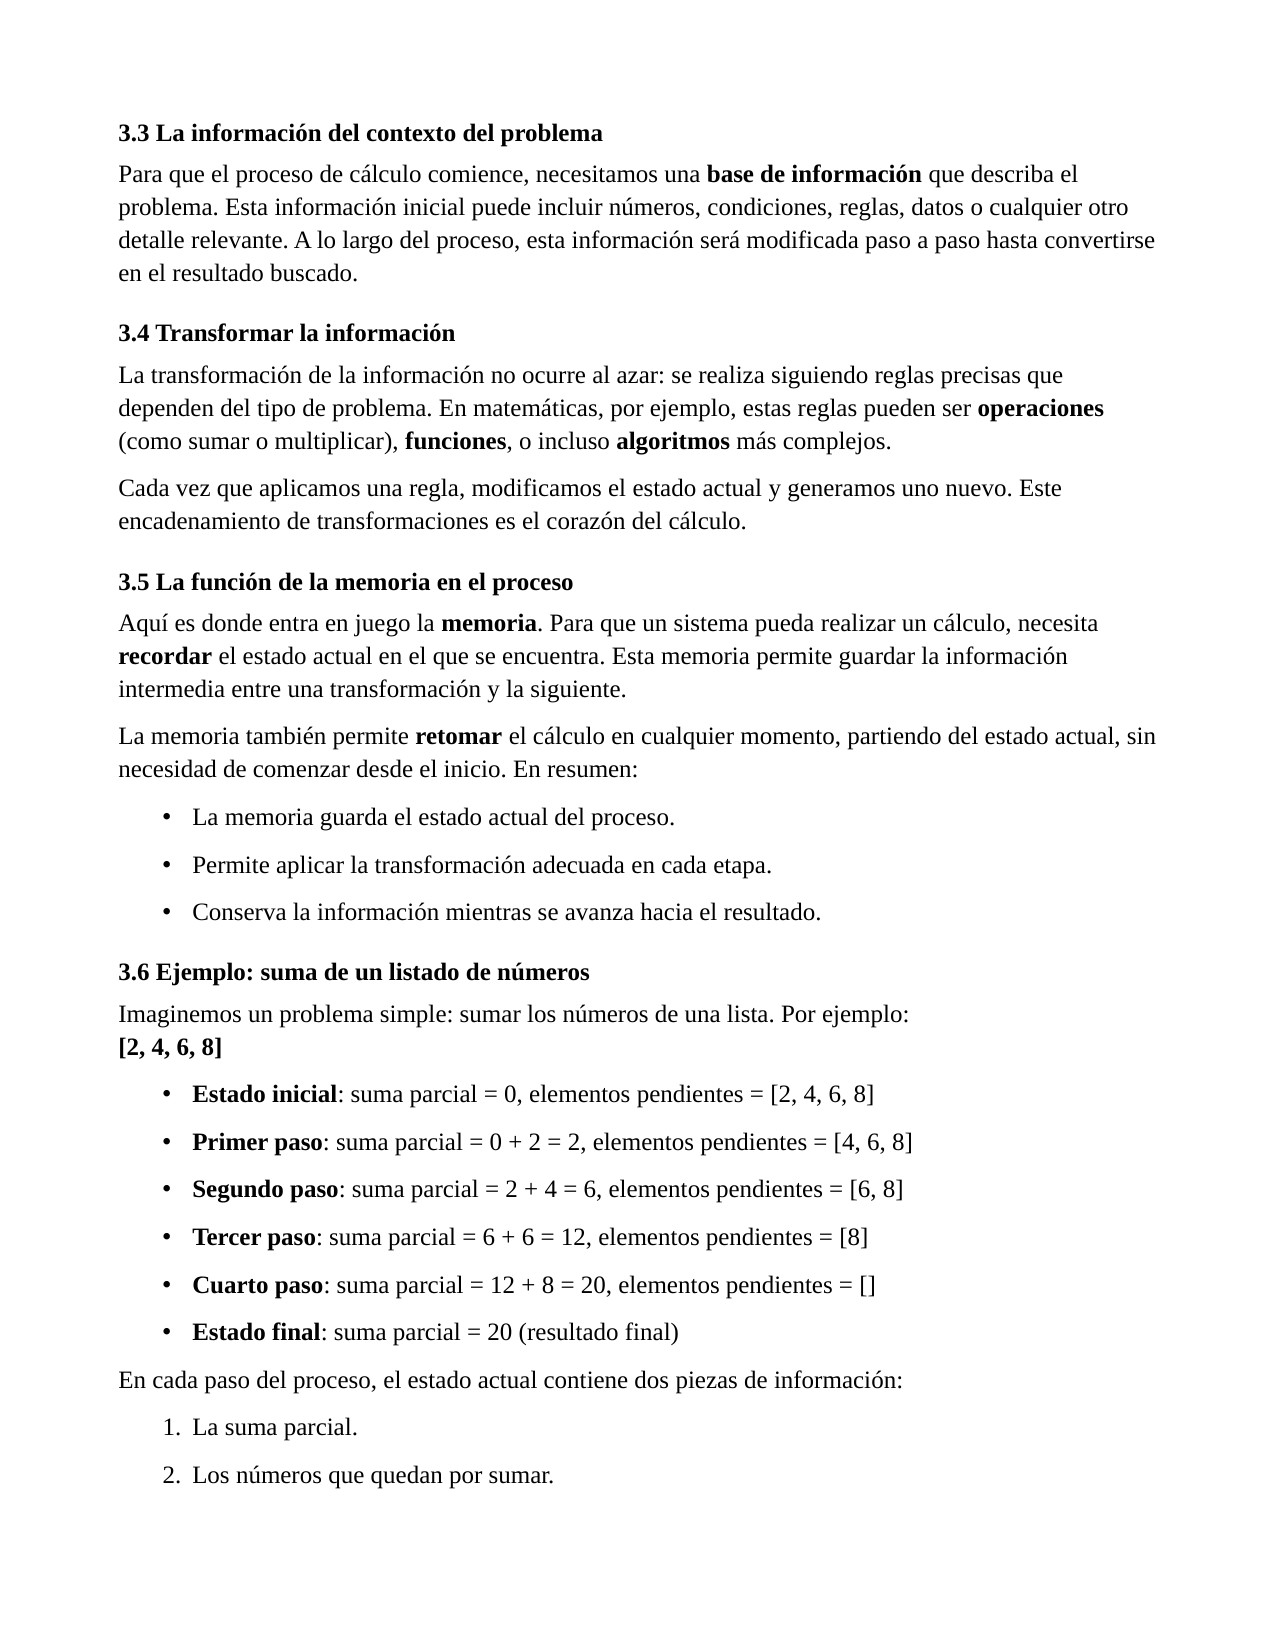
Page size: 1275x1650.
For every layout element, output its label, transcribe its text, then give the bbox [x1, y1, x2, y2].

text Cada vez que aplicamos una regla, modificamos el estado actual y generamos uno nuevo. Este encadenamiento de transformaciones es el corazón del cálculo. [118, 473, 1157, 535]
text Imaginemos un problema simple: sumar los números de una lista. Por ejemplo: [2, 4, 6, 8] [118, 999, 1157, 1060]
list Estado final: suma parcial = 20 (resultado final) [162, 1317, 1157, 1346]
subtitle 3.4 Transformar la información [118, 318, 1157, 347]
list Permite aplicar la transformación adecuada en cada etapa. [162, 850, 1157, 878]
text En cada paso del proceso, el estado actual contiene dos piezas de información: [118, 1365, 1157, 1394]
list Cuarto paso: suma parcial = 12 + 8 = 20, elementos pendientes = [] [162, 1270, 1157, 1298]
list Primer paso: suma parcial = 0 + 2 = 2, elementos pendientes = [4, 6, 8] [162, 1127, 1157, 1156]
list La suma parcial. [162, 1412, 1157, 1441]
text Aquí es donde entra en juego la memoria. Para que un sistema pueda realizar un cálculo, necesita recordar el estado actual en el que se encuentra. Esta memoria permite guardar la información intermedia entre una transformación y la siguiente. [118, 608, 1157, 703]
list Segundo paso: suma parcial = 2 + 4 = 6, elementos pendientes = [6, 8] [162, 1174, 1157, 1203]
subtitle 3.3 La información del contexto del problema [118, 118, 1157, 147]
text La transformación de la información no ocurre al azar: se realiza siguiendo reglas precisas que dependen del tipo de problema. En matemáticas, por ejemplo, estas reglas pueden ser operaciones (como sumar o multiplicar), funciones, o incluso algoritmos más complejos. [118, 360, 1157, 454]
subtitle 3.5 La función de la memoria en el proceso [118, 567, 1157, 595]
text Para que el proceso de cálculo comience, necesitamos una base de información que describa el problema. Esta información inicial puede incluir números, condiciones, reglas, datos o cualquier otro detalle relevante. A lo largo del proceso, esta información será modificada paso a paso hasta convertirse en el resultado buscado. [118, 159, 1157, 287]
list Tercer paso: suma parcial = 6 + 6 = 12, elementos pendientes = [8] [162, 1222, 1157, 1251]
list La memoria guarda el estado actual del proceso. [162, 802, 1157, 831]
list Conserva la información mientras se avanza hacia el resultado. [162, 897, 1157, 926]
subtitle 3.6 Ejemplo: suma de un listado de números [118, 957, 1157, 986]
text La memoria también permite retomar el cálculo en cualquier momento, partiendo del estado actual, sin necesidad de comenzar desde el inicio. En resumen: [118, 721, 1157, 783]
list Los números que quedan por sumar. [162, 1460, 1157, 1489]
list Estado inicial: suma parcial = 0, elementos pendientes = [2, 4, 6, 8] [162, 1079, 1157, 1108]
